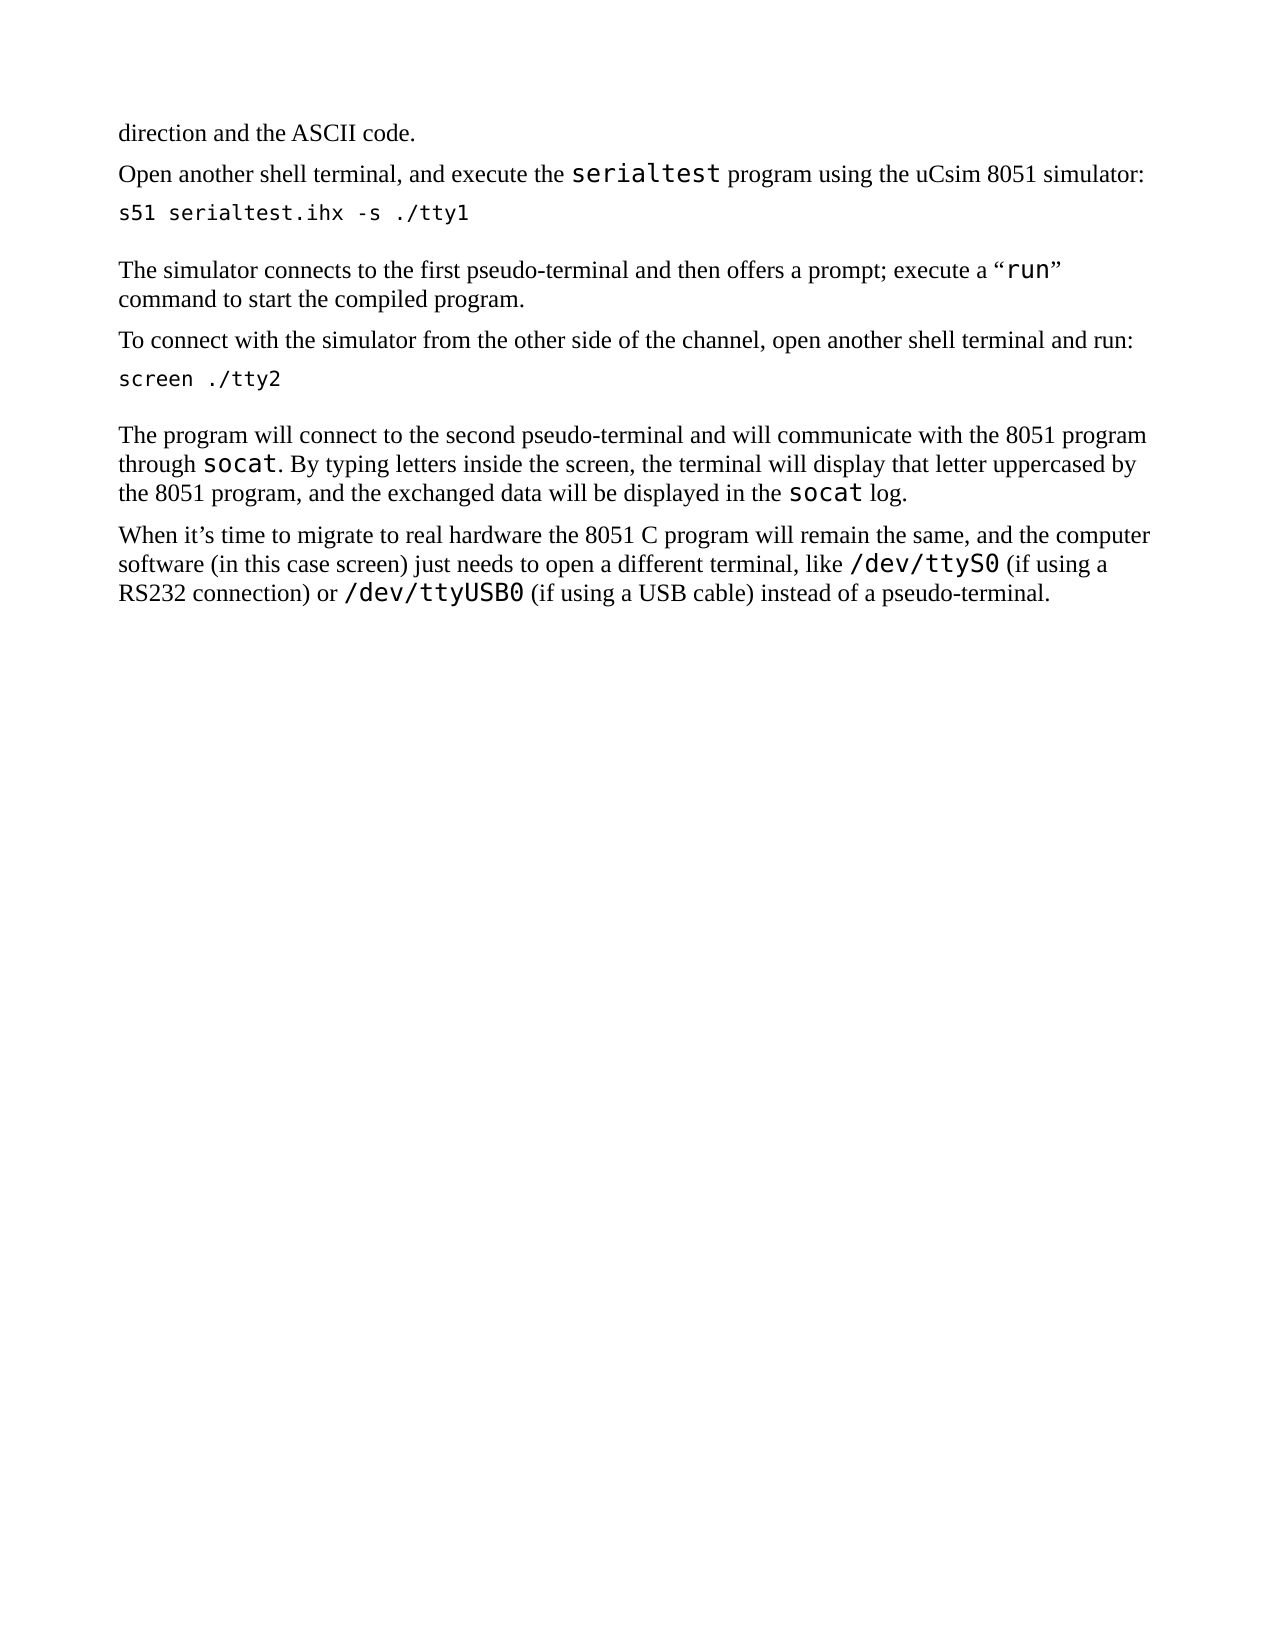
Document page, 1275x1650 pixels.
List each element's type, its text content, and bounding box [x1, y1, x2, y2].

text screen ./tty2 [118, 367, 1157, 391]
text The simulator connects to the first pseudo-terminal and then offers a prompt; execute a “run” command to start the compiled program. [118, 255, 1157, 313]
text To connect with the simulator from the other side of the channel, open another shell terminal and run: [118, 325, 1157, 354]
text s51 serialtest.ihx -s ./tty1 [118, 201, 1157, 225]
text direction and the ASCII code. [118, 118, 1157, 147]
text Open another shell terminal, and execute the serialtest program using the uCsim 8051 simulator: [118, 159, 1157, 189]
text When it’s time to migrate to real hardware the 8051 C program will remain the same, and the computer software (in this case screen) just needs to open a different terminal, like /dev/ttyS0 (if using a RS232 connection) or /dev/ttyUSB0 (if using a USB cable) instead of a pseudo-terminal. [118, 520, 1157, 607]
text The program will connect to the second pseudo-terminal and will communicate with the 8051 program through socat. By typing letters inside the screen, the terminal will display that letter uppercased by the 8051 program, and the exchanged data will be displayed in the socat log. [118, 420, 1157, 508]
